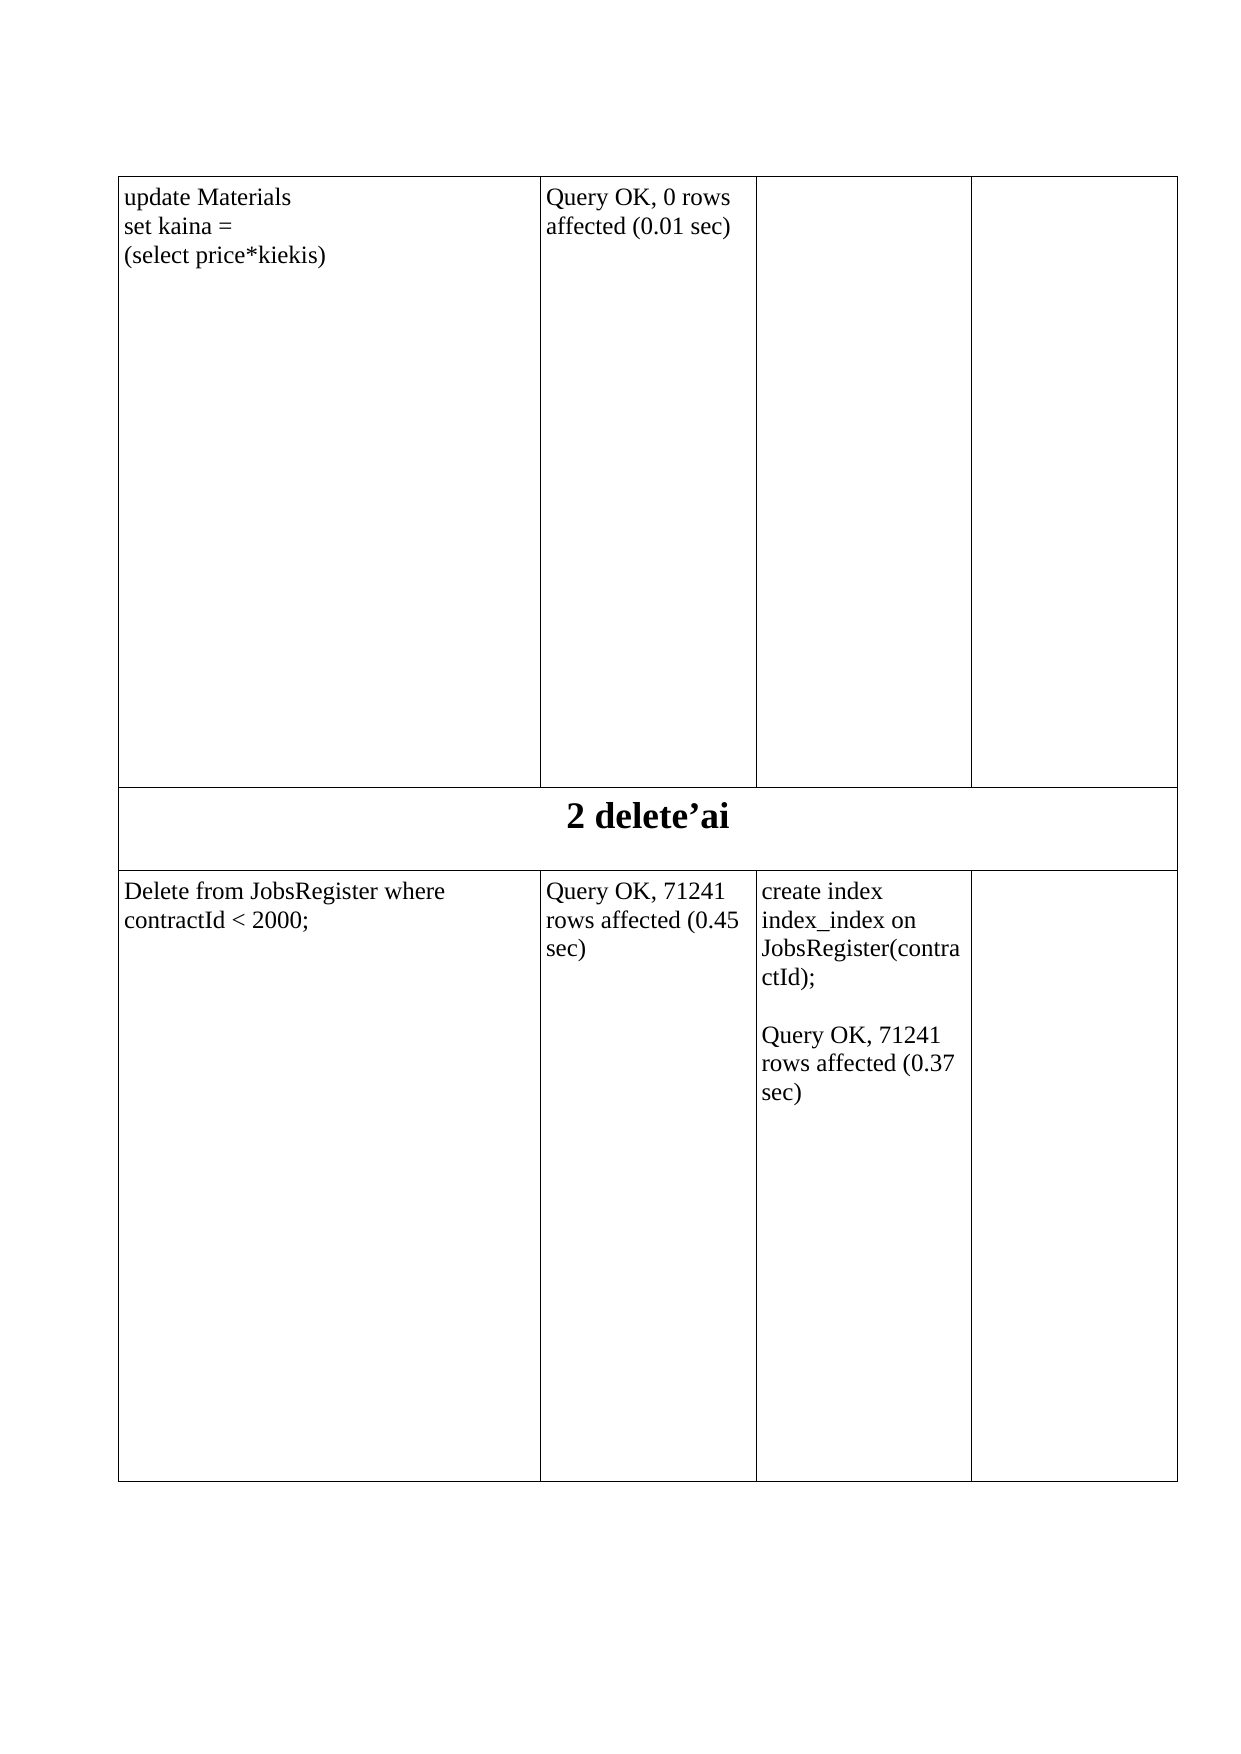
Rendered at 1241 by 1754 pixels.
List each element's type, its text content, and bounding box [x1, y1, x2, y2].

table_cell Delete from JobsRegister where contractId < 2000; [119, 871, 540, 1481]
table_cell [972, 871, 1177, 1481]
table_cell create index index_index on JobsRegister(contractId); Query OK, 71241 rows affected (0.37 sec) [757, 871, 971, 1481]
table_cell [972, 177, 1177, 787]
table_cell Query OK, 0 rows affected (0.01 sec) [541, 177, 756, 787]
table_cell [757, 177, 971, 787]
table_cell 2 delete’ai [119, 788, 1177, 870]
table_cell Query OK, 71241 rows affected (0.45 sec) [541, 871, 756, 1481]
table_cell update Materials set kaina = (select price*kiekis) [119, 177, 540, 787]
